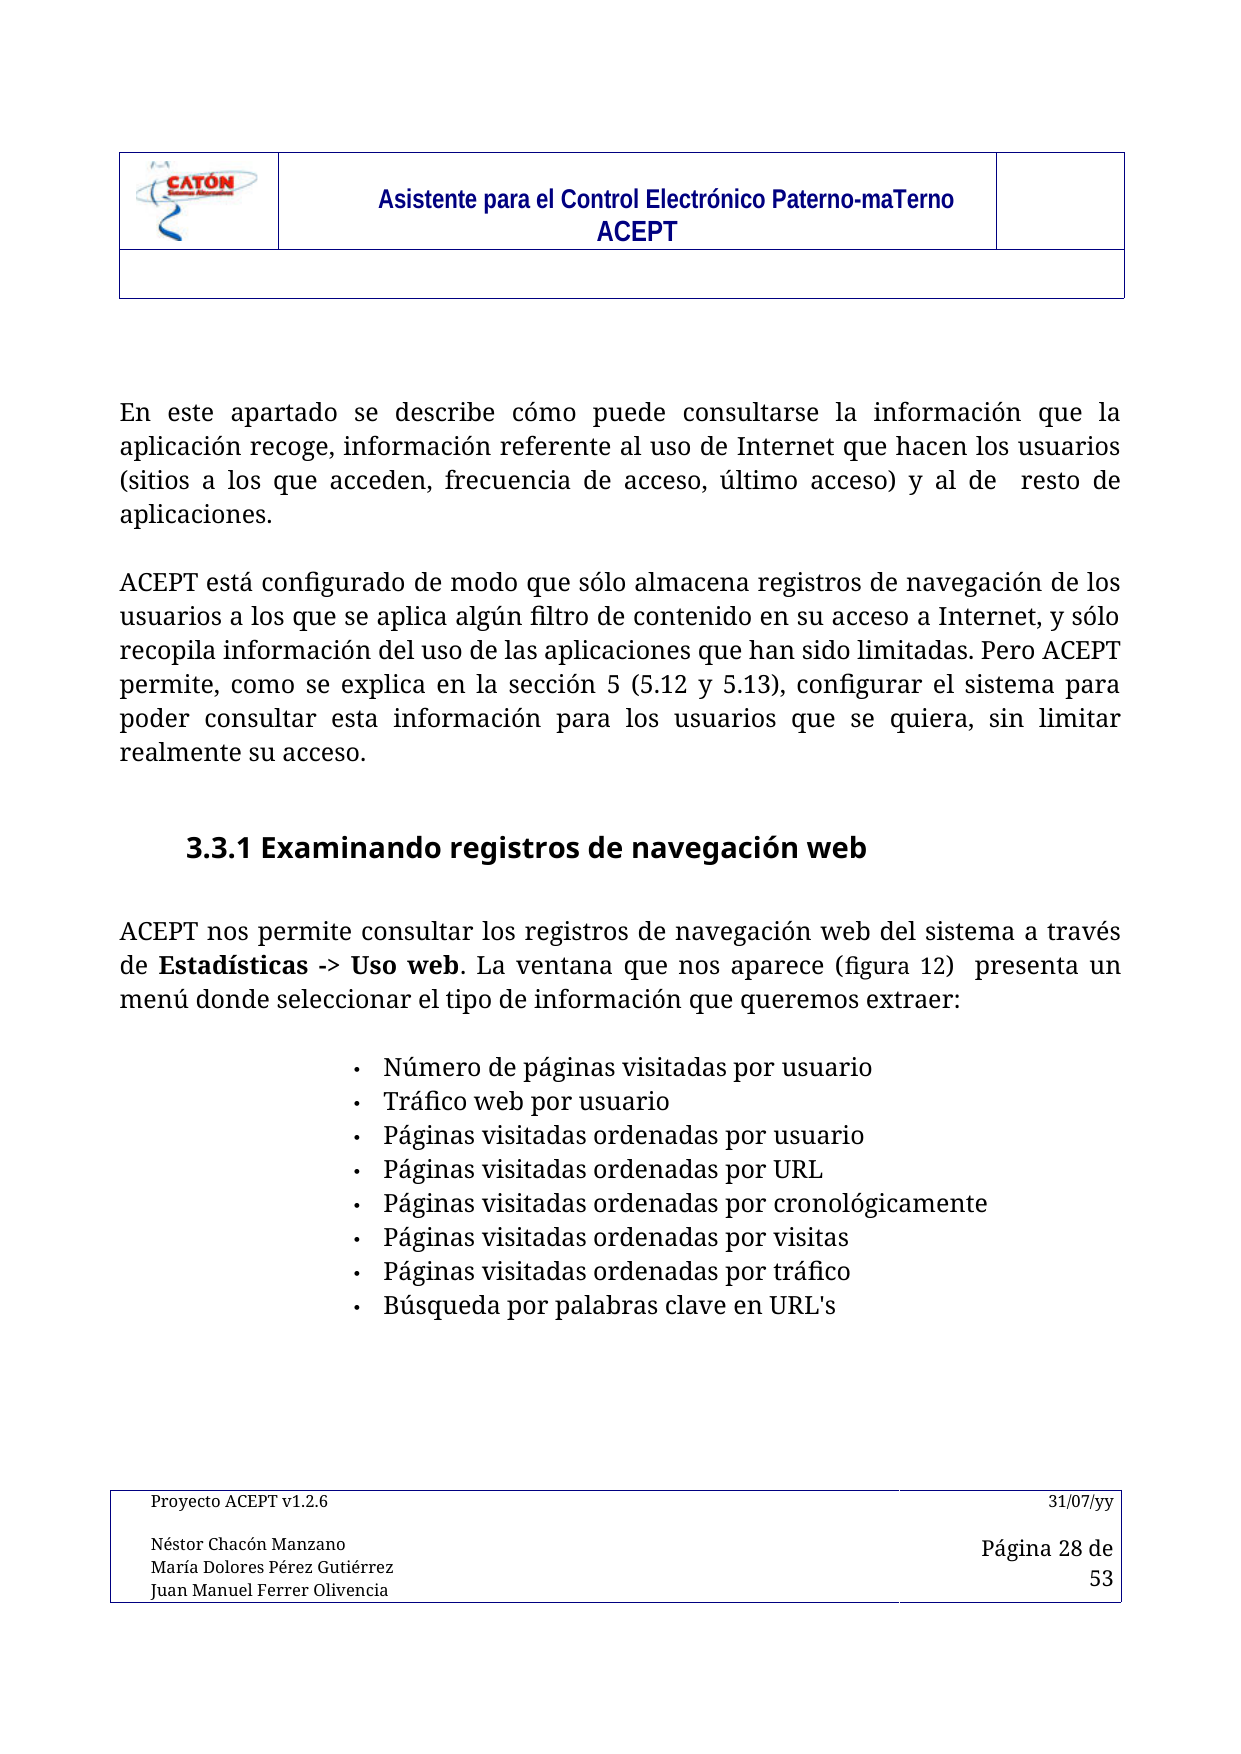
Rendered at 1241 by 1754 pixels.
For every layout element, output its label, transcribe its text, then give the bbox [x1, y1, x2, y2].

subtitle Examinando registros de navegación web [178, 828, 1122, 867]
list Tráfico web por usuario [276, 1084, 1122, 1118]
text ACEPT nos permite consultar los registros de navegación web del sistema a través de Estadísticas -> Uso web. La ventana que nos aparece (figura 12) presenta un menú donde seleccionar el tipo de información que queremos extraer: [41, 914, 1122, 1016]
list Búsqueda por palabras clave en URL's [276, 1287, 1122, 1321]
list Páginas visitadas ordenadas por tráfico [276, 1253, 1122, 1287]
text En este apartado se describe cómo puede consultarse la información que la aplicación recoge, información referente al uso de Internet que hacen los usuarios (sitios a los que acceden, frecuencia de acceso, último acceso) y al de resto de aplicaciones. [119, 395, 1122, 531]
list Páginas visitadas ordenadas por URL [276, 1152, 1122, 1186]
list Páginas visitadas ordenadas por visitas [276, 1219, 1122, 1253]
picture [136, 161, 258, 241]
list Páginas visitadas ordenadas por usuario [276, 1118, 1122, 1152]
list Número de páginas visitadas por usuario [276, 1050, 1122, 1084]
list Páginas visitadas ordenadas por cronológicamente [276, 1186, 1122, 1219]
text ACEPT está configurado de modo que sólo almacena registros de navegación de los usuarios a los que se aplica algún filtro de contenido en su acceso a Internet, y sólo recopila información del uso de las aplicaciones que han sido limitadas. Pero ACEPT permite, como se explica en la sección 5 (5.12 y 5.13), configurar el sistema para poder consultar esta información para los usuarios que se quiera, sin limitar realmente su acceso. [119, 565, 1122, 769]
